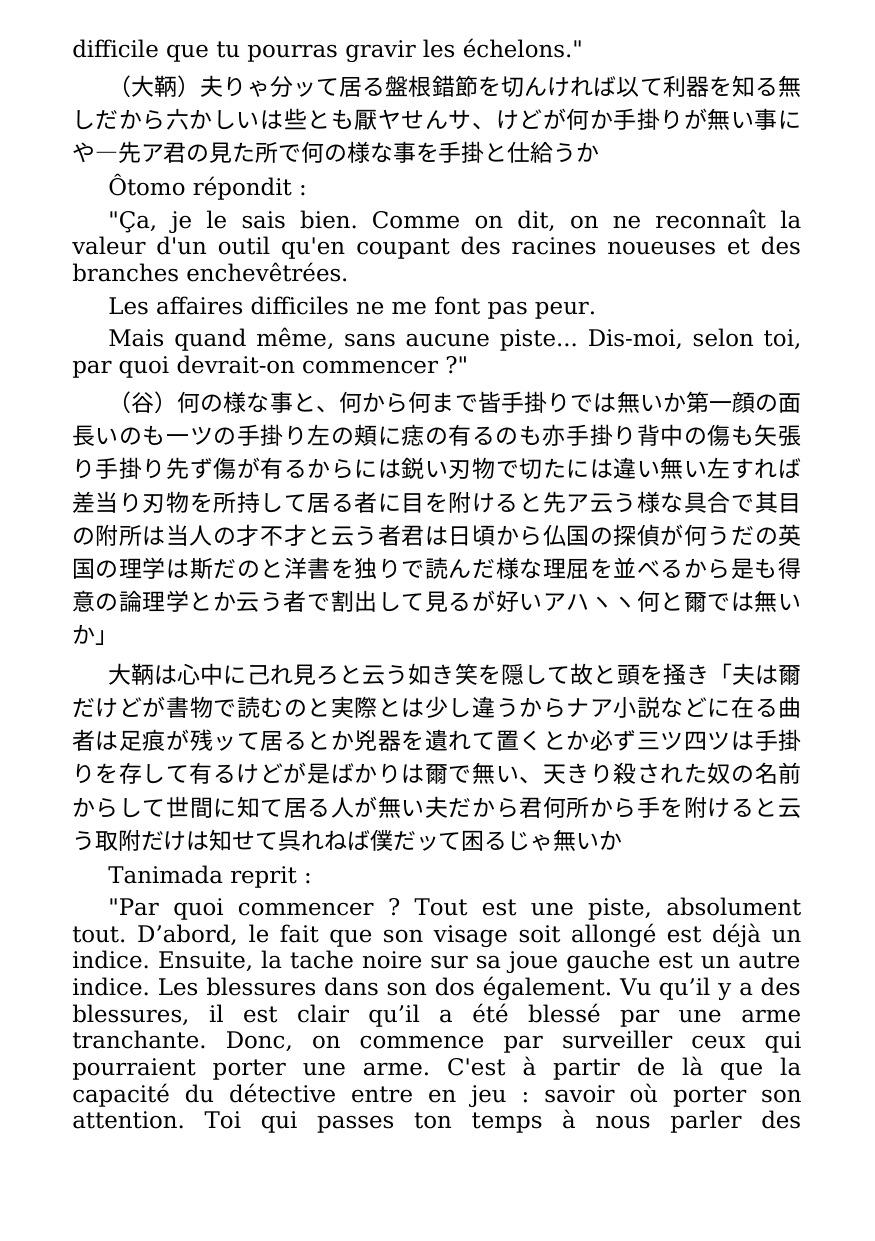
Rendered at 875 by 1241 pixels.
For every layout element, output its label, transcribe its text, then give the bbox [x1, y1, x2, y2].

text Les affaires difficiles ne me font pas peur. [72, 293, 802, 319]
text "Par quoi commencer ? Tout est une piste, absolument tout. D’abord, le fait que son visage soit allongé est déjà un indice. Ensuite, la tache noire sur sa joue gauche est un autre indice. Les blessures dans son dos également. Vu qu’il y a des blessures, il est clair qu’il a été blessé par une arme tranchante. Donc, on commence par surveiller ceux qui pourraient porter une arme. C'est à partir de là que la capacité du détective entre en jeu : savoir où porter son attention. Toi qui passes ton temps à nous parler des [72, 894, 802, 1134]
text difficile que tu pourras gravir les échelons." [72, 36, 802, 63]
text Ôtomo répondit : [72, 174, 802, 201]
text （谷）何の様な事と、何から何まで皆手掛りでは無いか第一顔の面長いのも一ツの手掛り左の頬に痣の有るのも亦手掛り背中の傷も矢張り手掛り先ず傷が有るからには鋭い刃物で切たには違い無い左すれば差当り刃物を所持して居る者に目を附けると先ア云う様な具合で其目の附所は当人の才不才と云う者君は日頃から仏国の探偵が何うだの英国の理学は斯だのと洋書を独りで読んだ様な理屈を並べるから是も得意の論理学とか云う者で割出して見るが好いアハヽヽ何と爾では無いか」 [72, 385, 802, 651]
text "Ça, je le sais bien. Comme on dit, on ne reconnaît la valeur d'un outil qu'en coupant des racines noueuses et des branches enchevêtrées. [72, 207, 802, 287]
text Mais quand même, sans aucune piste... Dis-moi, selon toi, par quoi devrait-on commencer ?" [72, 325, 802, 379]
text （大鞆）夫りゃ分ッて居る盤根錯節を切んければ以て利器を知る無しだから六かしいは些とも厭ヤせんサ、けどが何か手掛りが無い事にや―先ア君の見た所で何の様な事を手掛と仕給うか [72, 69, 802, 168]
text 大鞆は心中に己れ見ろと云う如き笑を隠して故と頭を掻き「夫は爾だけどが書物で読むのと実際とは少し違うからナア小説などに在る曲者は足痕が残ッて居るとか兇器を遺れて置くとか必ず三ツ四ツは手掛りを存して有るけどが是ばかりは爾で無い、天きり殺された奴の名前からして世間に知て居る人が無い夫だから君何所から手を附けると云う取附だけは知せて呉れねば僕だッて困るじゃ無いか [72, 656, 802, 856]
text Tanimada reprit : [72, 862, 802, 888]
